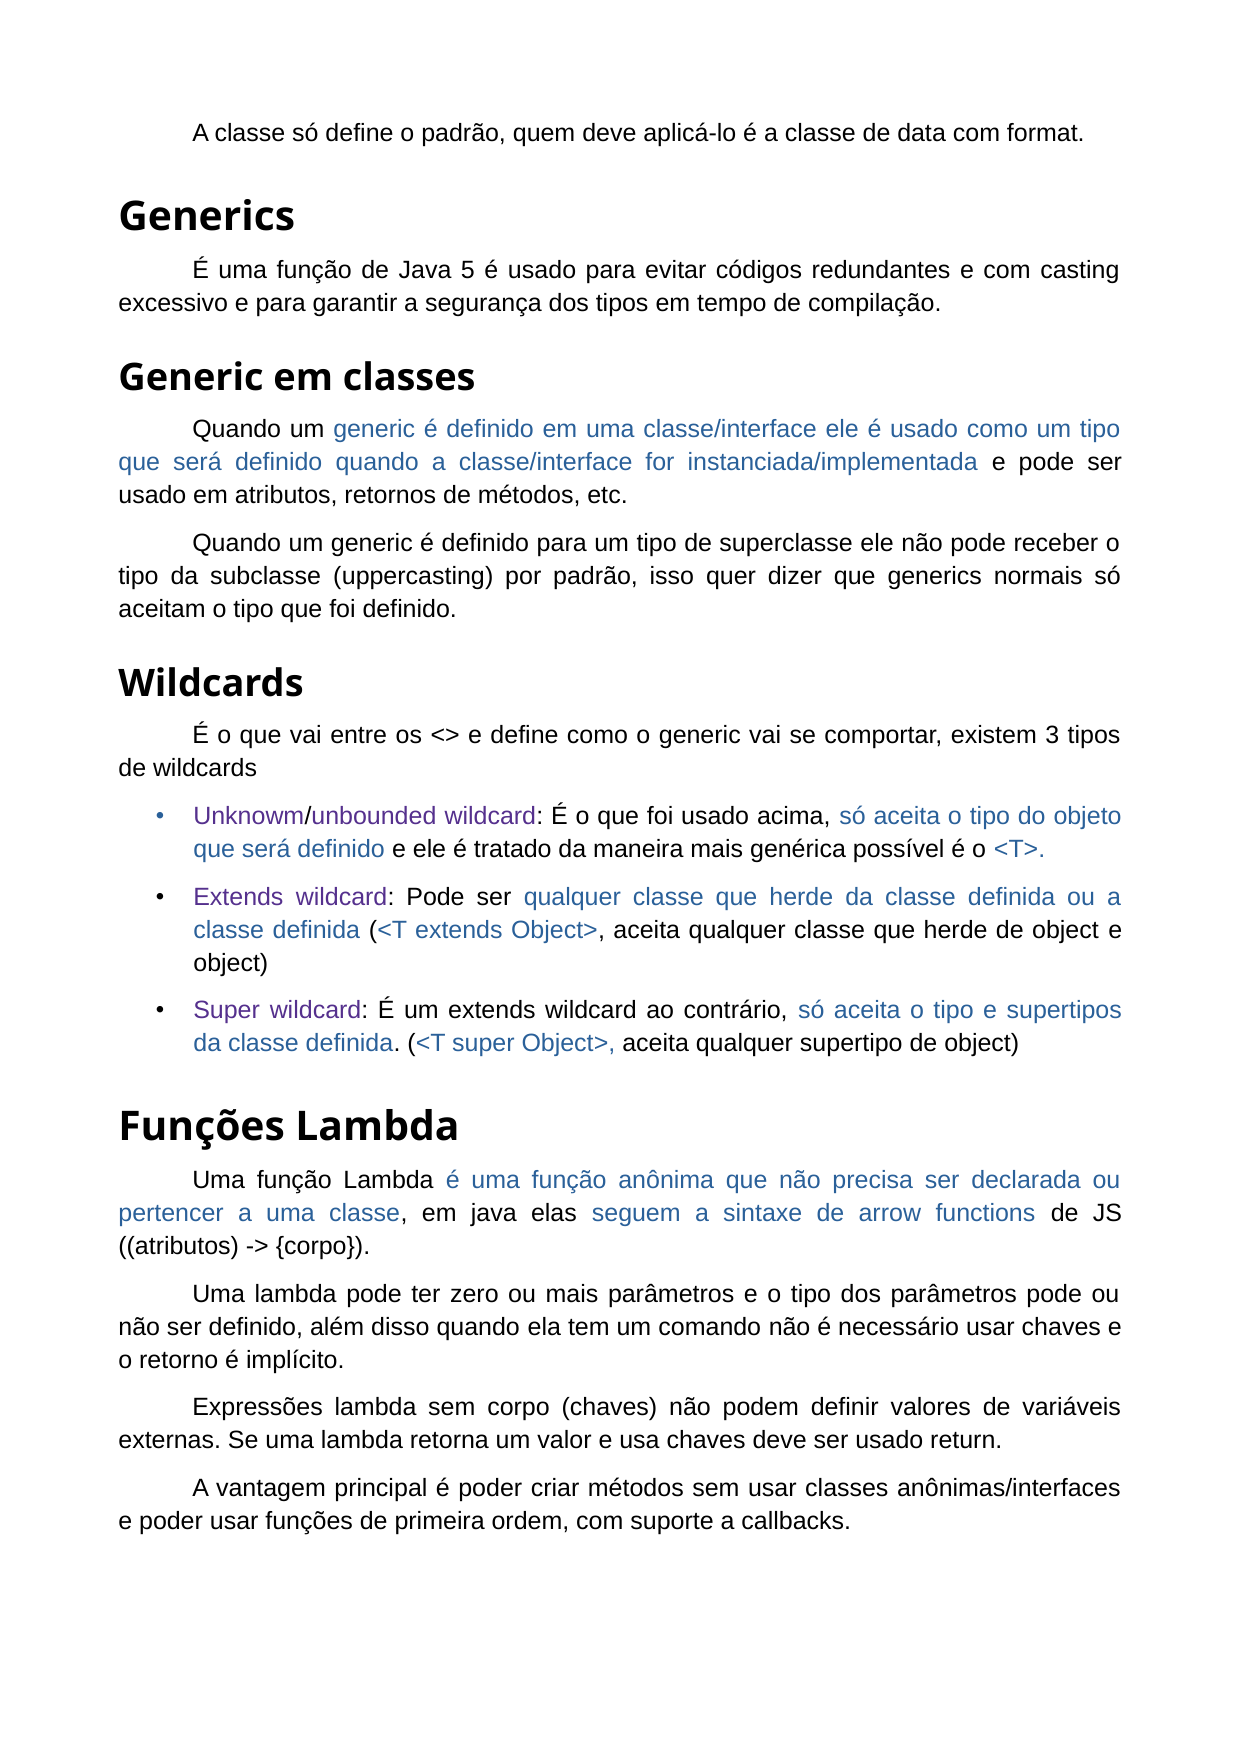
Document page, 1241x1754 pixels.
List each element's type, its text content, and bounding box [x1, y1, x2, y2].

list Unknowm/unbounded wildcard: É o que foi usado acima, só aceita o tipo do objeto que será definido e ele é tratado da maneira mais genérica possível é o <T>. [156, 801, 1122, 863]
text É o que vai entre os <> e define como o generic vai se comportar, existem 3 tipos de wildcards [118, 720, 1122, 782]
text É uma função de Java 5 é usado para evitar códigos redundantes e com casting excessivo e para garantir a segurança dos tipos em tempo de compilação. [118, 255, 1122, 316]
subtitle Generic em classes [118, 350, 1122, 402]
text A classe só define o padrão, quem deve aplicá-lo é a classe de data com format. [118, 118, 1122, 147]
text Quando um generic é definido em uma classe/interface ele é usado como um tipo que será definido quando a classe/interface for instanciada/implementada e pode ser usado em atributos, retornos de métodos, etc. [118, 414, 1122, 509]
text Uma lambda pode ter zero ou mais parâmetros e o tipo dos parâmetros pode ou não ser definido, além disso quando ela tem um comando não é necessário usar chaves e o retorno é implícito. [118, 1278, 1122, 1373]
subtitle Generics [118, 187, 1122, 242]
subtitle Funções Lambda [118, 1097, 1122, 1152]
text A vantagem principal é poder criar métodos sem usar classes anônimas/interfaces e poder usar funções de primeira ordem, com suporte a callbacks. [118, 1473, 1122, 1534]
text Expressões lambda sem corpo (chaves) não podem definir valores de variáveis externas. Se uma lambda retorna um valor e usa chaves deve ser usado return. [118, 1392, 1122, 1454]
list Super wildcard: É um extends wildcard ao contrário, só aceita o tipo e supertipos da classe definida. (<T super Object>, aceita qualquer supertipo de object) [156, 995, 1122, 1057]
text Quando um generic é definido para um tipo de superclasse ele não pode receber o tipo da subclasse (uppercasting) por padrão, isso quer dizer que generics normais só aceitam o tipo que foi definido. [118, 528, 1122, 622]
list Extends wildcard: Pode ser qualquer classe que herde da classe definida ou a classe definida (<T extends Object>, aceita qualquer classe que herde de object e object) [156, 881, 1122, 976]
text Uma função Lambda é uma função anônima que não precisa ser declarada ou pertencer a uma classe, em java elas seguem a sintaxe de arrow functions de JS ((atributos) -> {corpo}). [118, 1165, 1122, 1260]
subtitle Wildcards [118, 656, 1122, 708]
